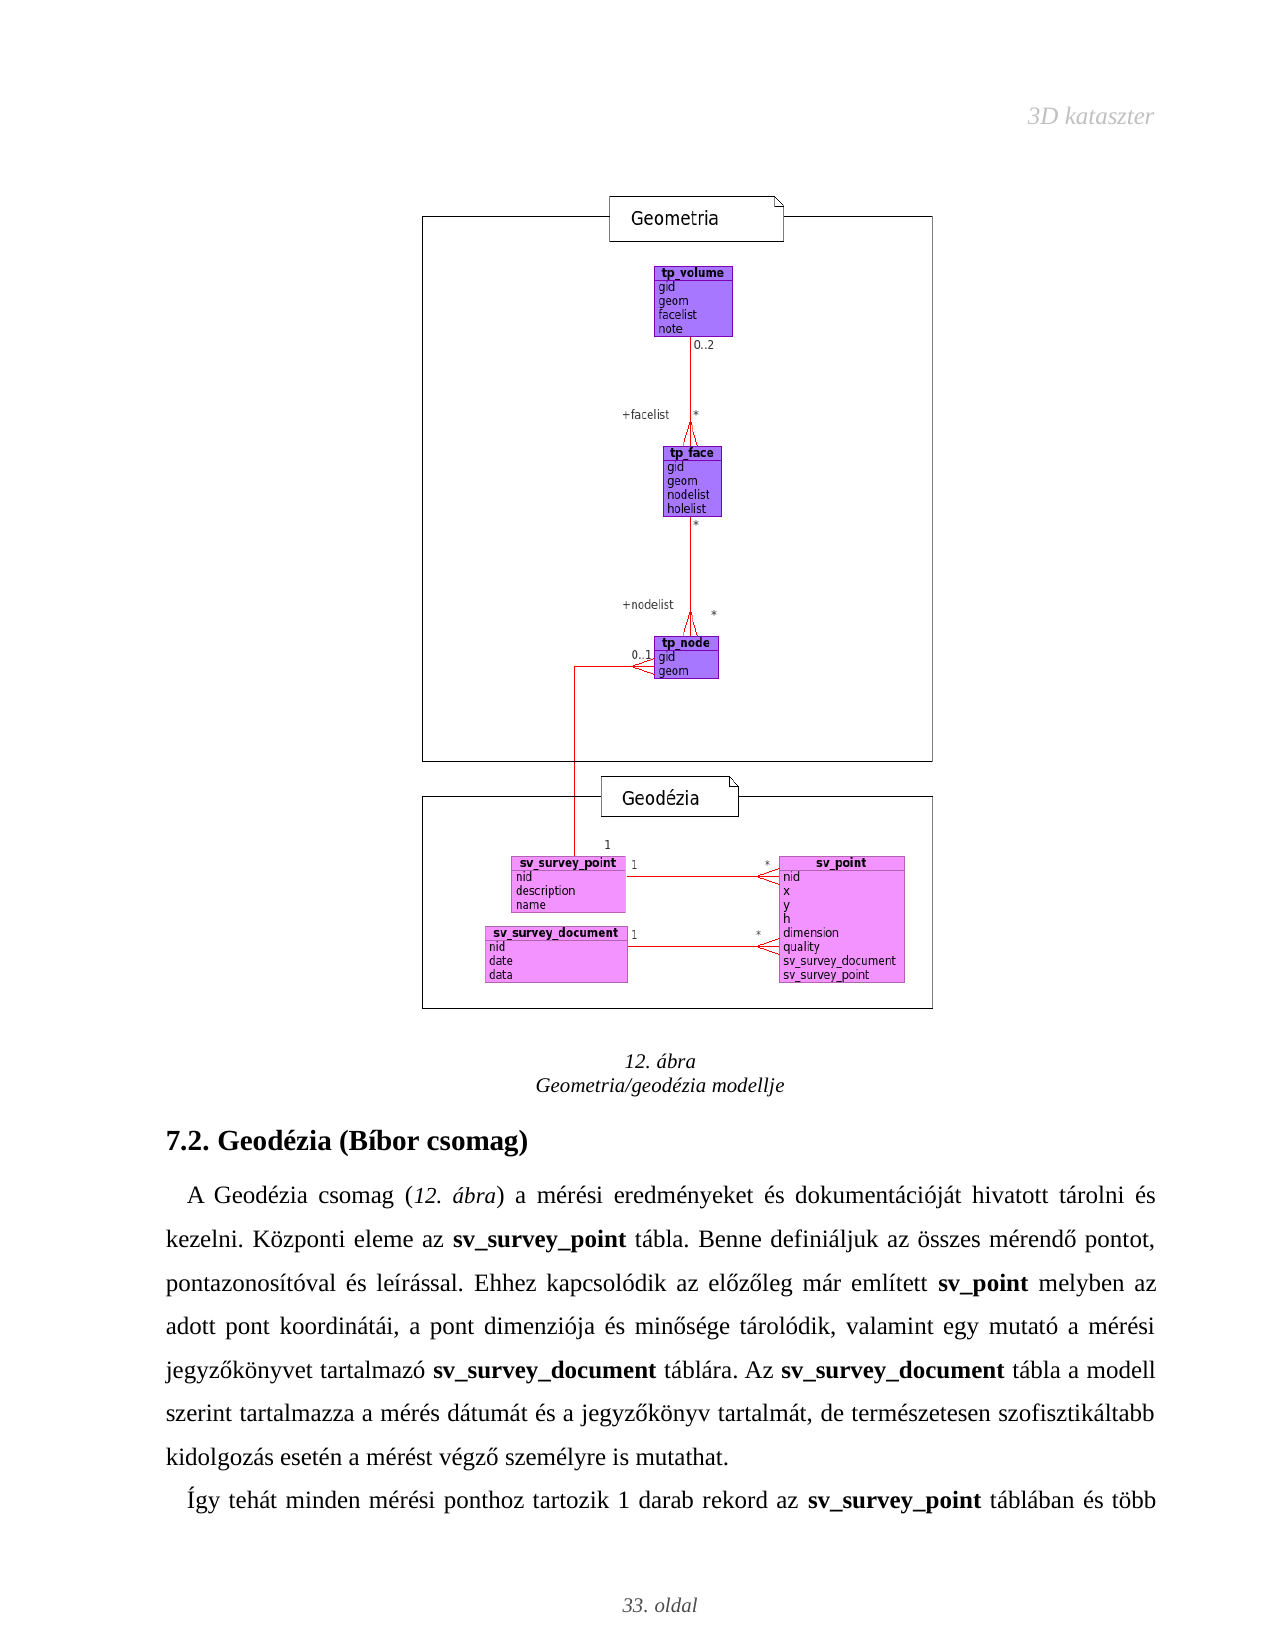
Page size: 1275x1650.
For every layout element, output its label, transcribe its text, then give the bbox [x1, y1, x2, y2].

text Így tehát minden mérési ponthoz tartozik 1 darab rekord az sv_survey_point táblában és több [166, 1485, 1156, 1514]
text Geometria/geodézia modellje [166, 1073, 1156, 1097]
subtitle Geodézia (Bíbor csomag) [166, 1123, 1156, 1156]
text A Geodézia csomag (12. ábra) a mérési eredményeket és dokumentációját hivatott tárolni és kezelni. Központi eleme az sv_survey_point tábla. Benne definiáljuk az összes mérendő pontot, pontazonosítóval és leírással. Ehhez kapcsolódik az előzőleg már említett sv_point melyben az adott pont koordinátái, a pont dimenziója és minősége tárolódik, valamint egy mutató a mérési jegyzőkönyvet tartalmazó sv_survey_document táblára. Az sv_survey_document tábla a modell szerint tartalmazza a mérés dátumát és a jegyzőkönyv tartalmát, de természetesen szofisztikáltabb kidolgozás esetén a mérést végző személyre is mutathat. [166, 1180, 1156, 1471]
text 12. ábra [166, 1049, 1156, 1073]
picture [386, 166, 957, 1035]
